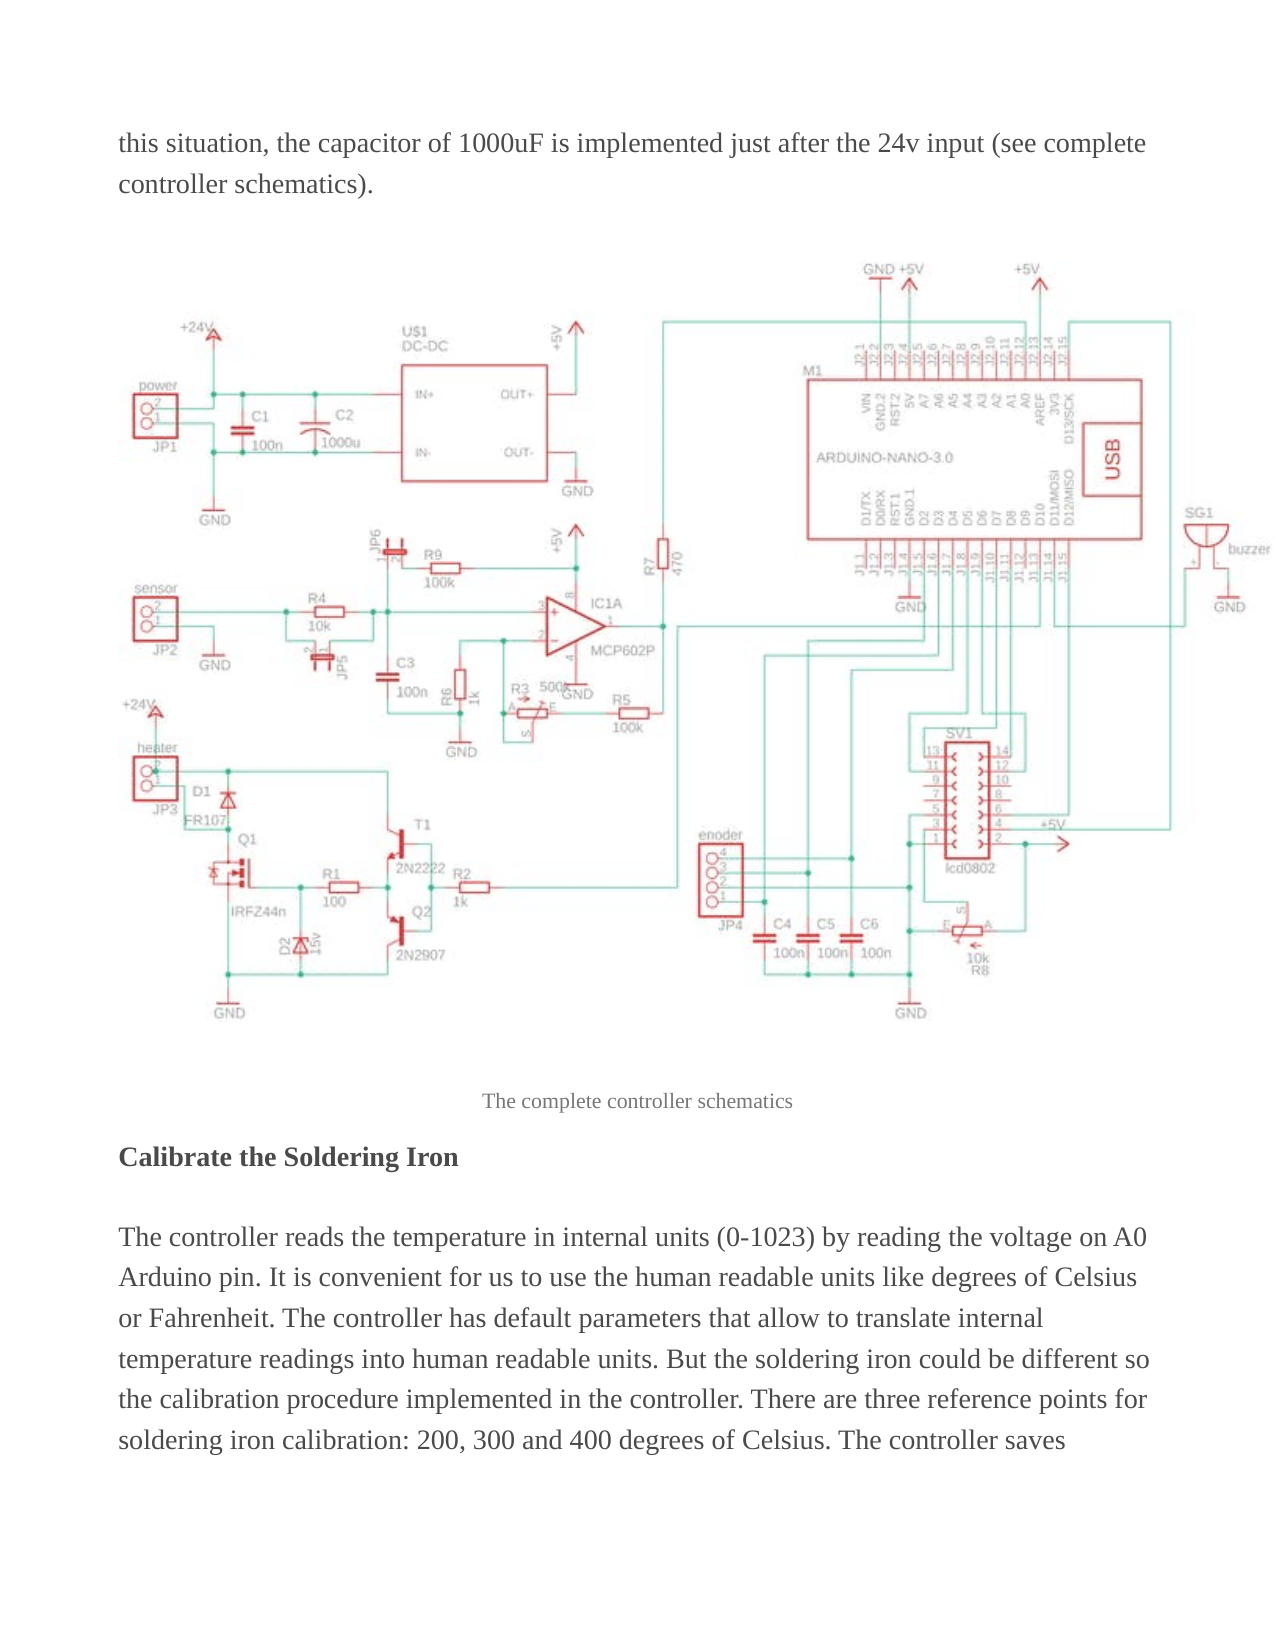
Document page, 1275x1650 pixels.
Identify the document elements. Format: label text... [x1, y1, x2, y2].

text The complete controller schematics [118, 1088, 1157, 1114]
text The controller reads the temperature in internal units (0-1023) by reading the voltage on A0 Arduino pin. It is convenient for us to use the human readable units like degrees of Celsius or Fahrenheit. The controller has default parameters that allow to translate internal temperature readings into human readable units. But the soldering iron could be different so the calibration procedure implemented in the controller. There are three reference points for soldering iron calibration: 200, 300 and 400 degrees of Celsius. The controller saves [118, 1212, 1157, 1455]
text Calibrate the Soldering Iron [118, 1132, 1157, 1173]
text this situation, the capacitor of 1000uF is implemented just after the 24v input (see complete controller schematics). [118, 118, 1157, 199]
picture [118, 261, 1275, 1022]
